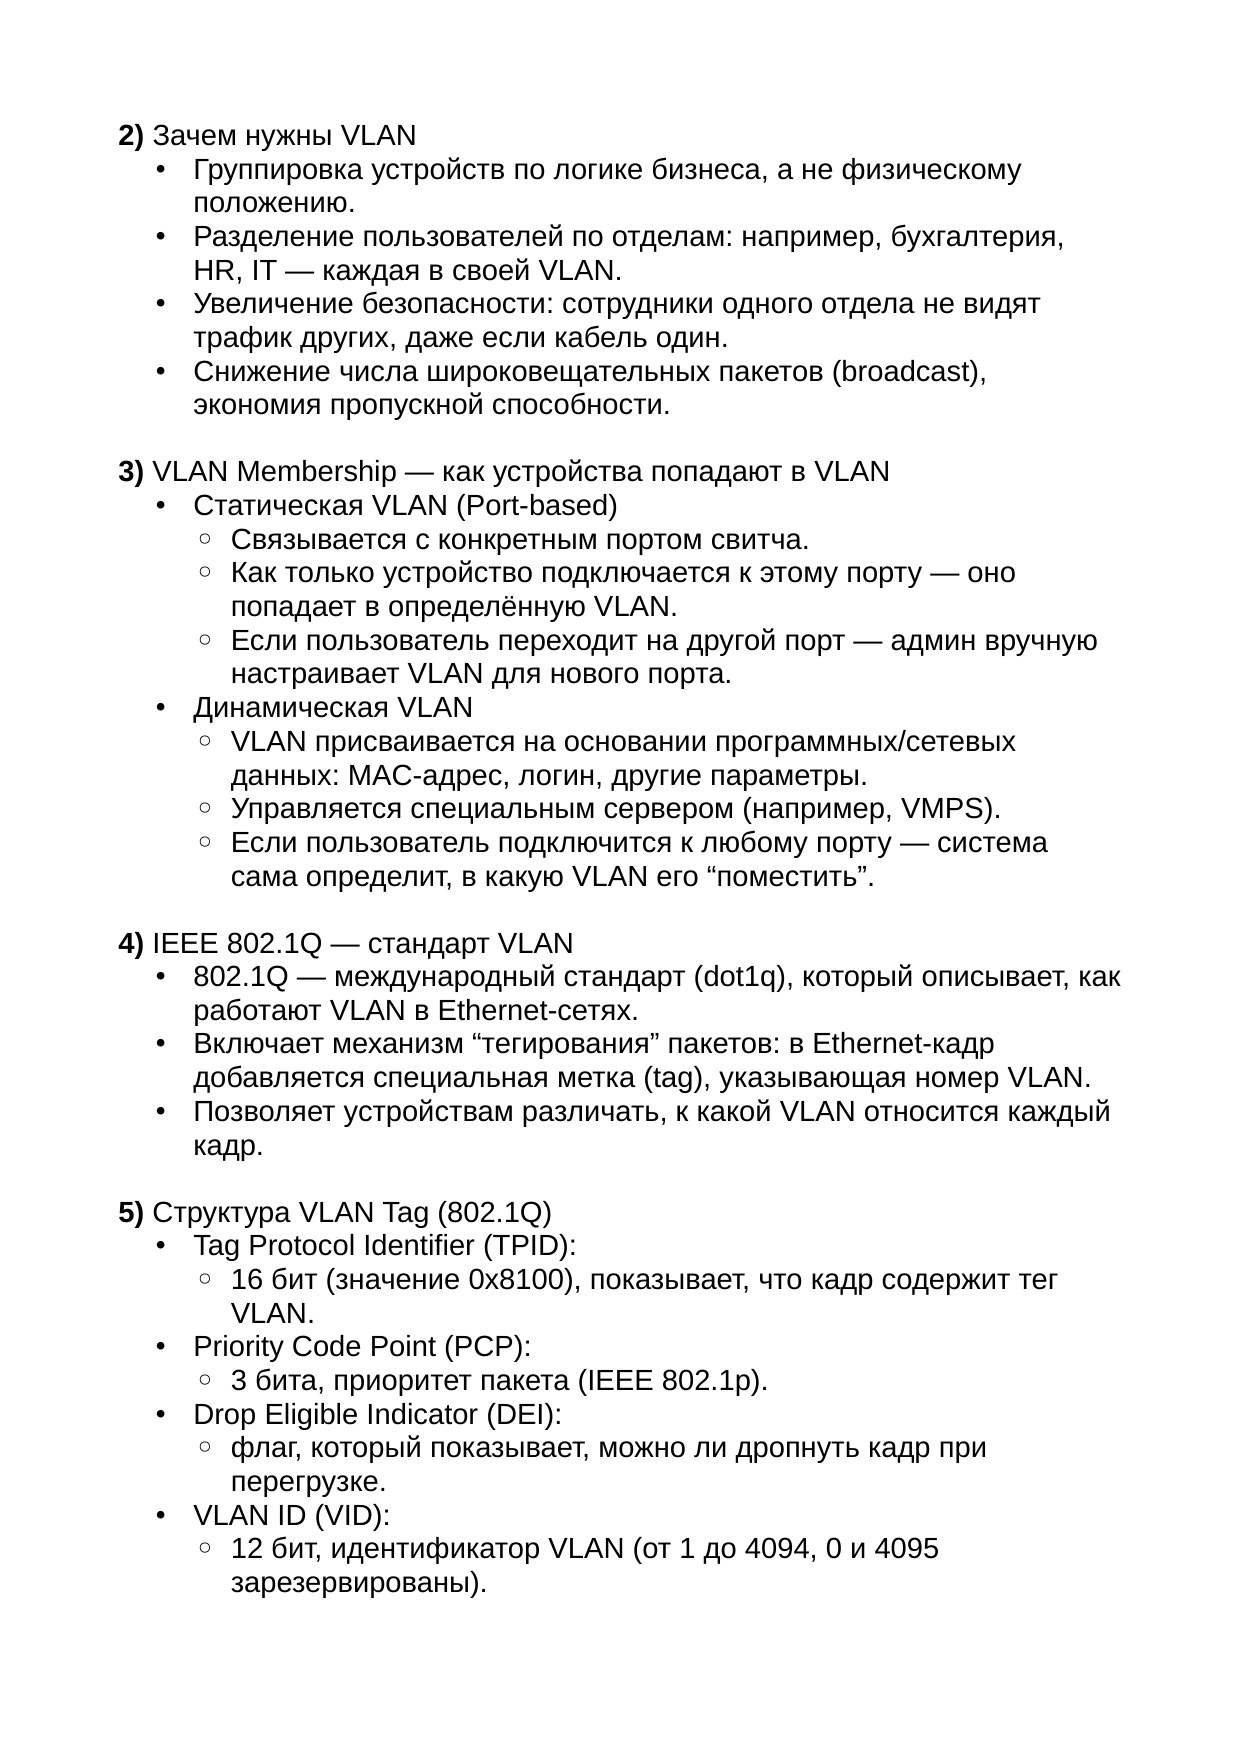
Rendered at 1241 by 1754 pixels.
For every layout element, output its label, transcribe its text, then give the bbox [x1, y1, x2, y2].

list Динамическая VLAN [156, 690, 1122, 724]
list 3 бита, приоритет пакета (IEEE 802.1p). [193, 1363, 1122, 1397]
text 5) Структура VLAN Tag (802.1Q) [118, 1194, 1122, 1228]
list VLAN ID (VID): [156, 1498, 1122, 1531]
list Tag Protocol Identifier (TPID): [156, 1228, 1122, 1262]
list 12 бит, идентификатор VLAN (от 1 до 4094, 0 и 4095 зарезервированы). [193, 1531, 1122, 1599]
list 802.1Q — международный стандарт (dot1q), который описывает, как работают VLAN в Ethernet-сетях. [156, 959, 1122, 1026]
list Связывается с конкретным портом свитча. [193, 522, 1122, 555]
list Снижение числа широковещательных пакетов (broadcast), экономия пропускной способности. [156, 353, 1122, 421]
list флаг, который показывает, можно ли дропнуть кадр при перегрузке. [193, 1430, 1122, 1498]
text 4) IEEE 802.1Q — стандарт VLAN [118, 926, 1122, 959]
list Позволяет устройствам различать, к какой VLAN относится каждый кадр. [156, 1094, 1122, 1161]
list Priority Code Point (PCP): [156, 1329, 1122, 1363]
text 3) VLAN Membership — как устройства попадают в VLAN [118, 454, 1122, 488]
list Drop Eligible Indicator (DEI): [156, 1397, 1122, 1430]
list Если пользователь переходит на другой порт — админ вручную настраивает VLAN для нового порта. [193, 623, 1122, 690]
text 2) Зачем нужны VLAN [118, 118, 1122, 152]
list Увеличение безопасности: сотрудники одного отдела не видят трафик других, даже если кабель один. [156, 286, 1122, 353]
list Управляется специальным сервером (например, VMPS). [193, 791, 1122, 825]
list Разделение пользователей по отделам: например, бухгалтерия, HR, IT — каждая в своей VLAN. [156, 219, 1122, 286]
list Группировка устройств по логике бизнеса, а не физическому положению. [156, 152, 1122, 219]
list Статическая VLAN (Port-based) [156, 488, 1122, 522]
list VLAN присваивается на основании программных/сетевых данных: MAC-адрес, логин, другие параметры. [193, 724, 1122, 791]
list Включает механизм “тегирования” пакетов: в Ethernet-кадр добавляется специальная метка (tag), указывающая номер VLAN. [156, 1026, 1122, 1094]
list 16 бит (значение 0x8100), показывает, что кадр содержит тег VLAN. [193, 1262, 1122, 1329]
list Как только устройство подключается к этому порту — оно попадает в определённую VLAN. [193, 555, 1122, 623]
list Если пользователь подключится к любому порту — система сама определит, в какую VLAN его “поместить”. [193, 825, 1122, 892]
